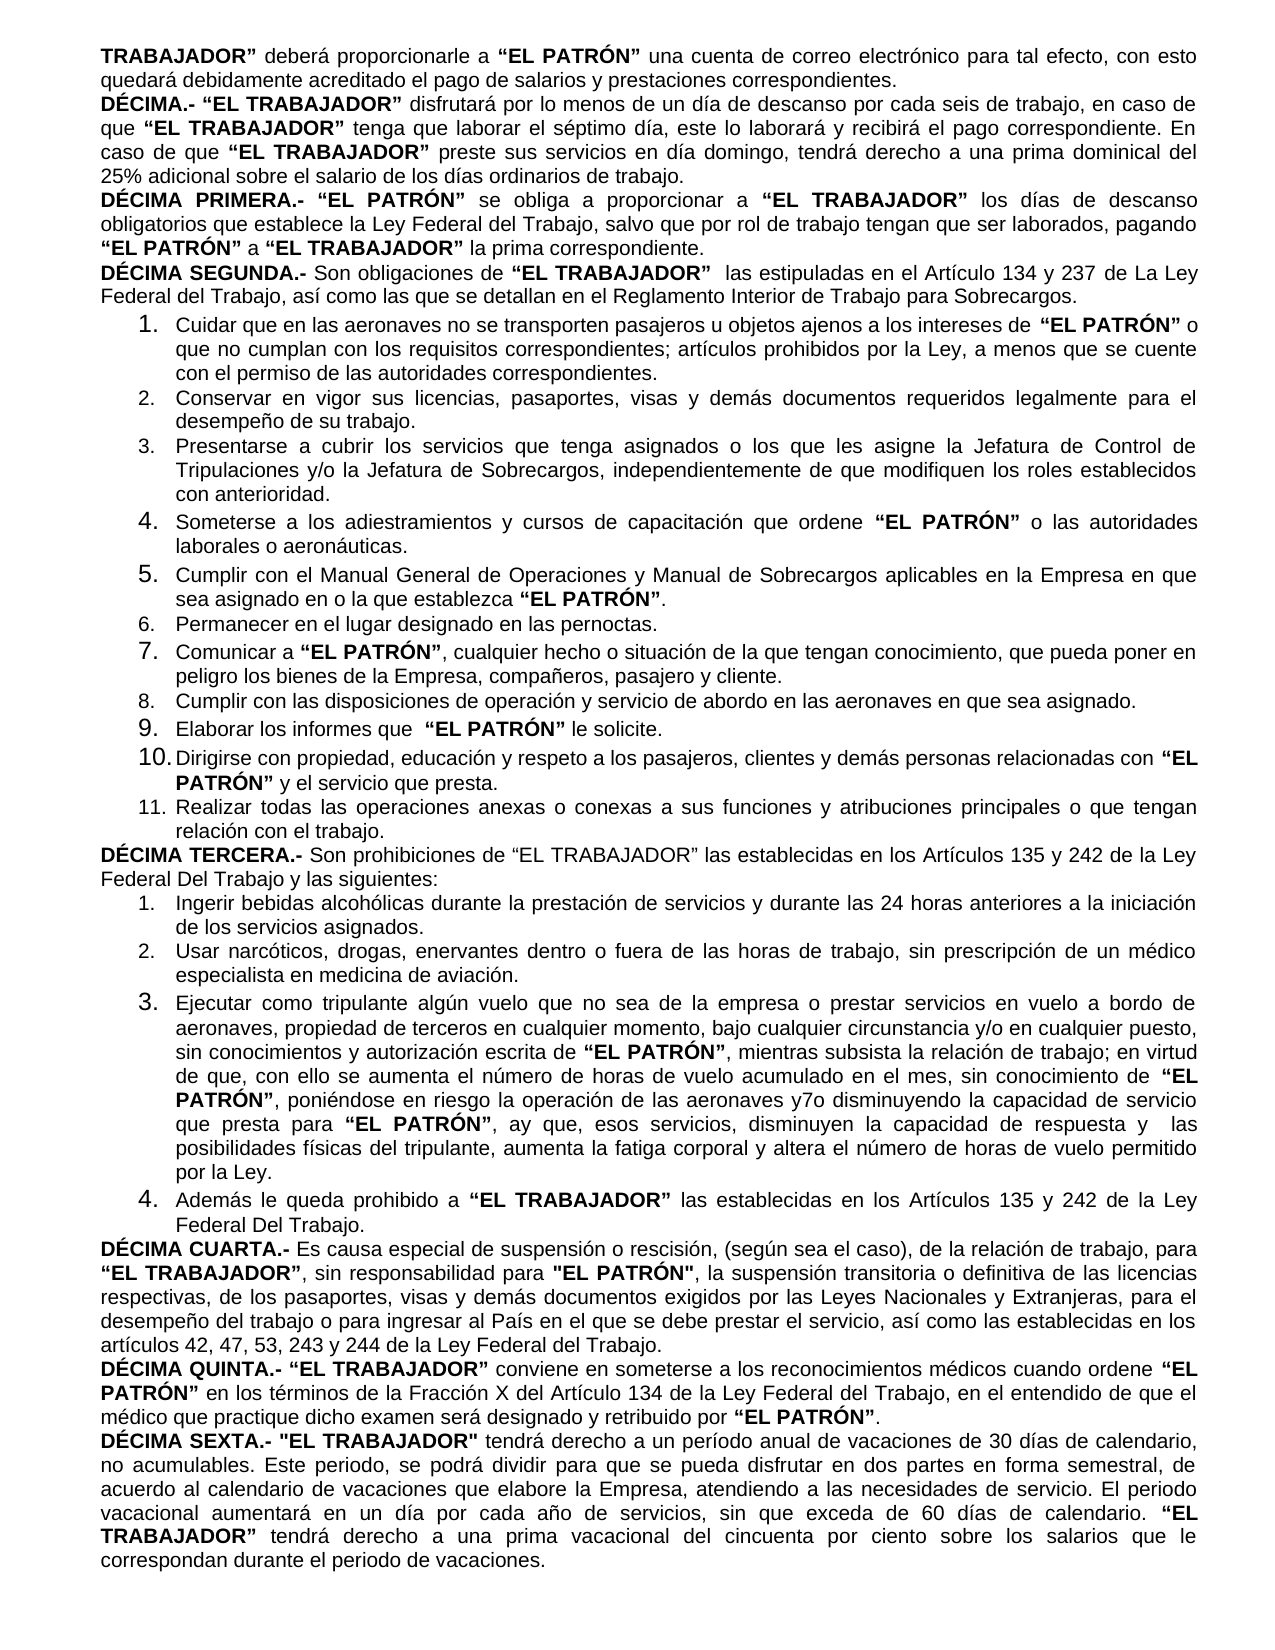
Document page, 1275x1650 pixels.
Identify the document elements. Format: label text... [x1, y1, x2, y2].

text DÉCIMA TERCERA.- Son prohibiciones de “EL TRABAJADOR” las establecidas en los Artículos 135 y 242 de la Ley Federal Del Trabajo y las siguientes: [100, 843, 1198, 891]
list Conservar en vigor sus licencias, pasaportes, visas y demás documentos requeridos legalmente para el desempeño de su trabajo. [138, 385, 1198, 433]
text DÉCIMA PRIMERA.- “EL PATRÓN” se obliga a proporcionar a “EL TRABAJADOR” los días de descanso obligatorios que establece la Ley Federal del Trabajo, salvo que por rol de trabajo tengan que ser laborados, pagando “EL PATRÓN” a “EL TRABAJADOR” la prima correspondiente. [100, 188, 1198, 260]
list Comunicar a “EL PATRÓN”, cualquier hecho o situación de la que tengan conocimiento, que pueda poner en peligro los bienes de la Empresa, compañeros, pasajero y cliente. [138, 636, 1198, 688]
list Elaborar los informes que “EL PATRÓN” le solicite. [138, 713, 1198, 741]
list Cumplir con las disposiciones de operación y servicio de abordo en las aeronaves en que sea asignado. [138, 688, 1198, 712]
list Cumplir con el Manual General de Operaciones y Manual de Sobrecargos aplicables en la Empresa en que sea asignado en o la que establezca “EL PATRÓN”. [138, 558, 1198, 611]
list Presentarse a cubrir los servicios que tenga asignados o los que les asigne la Jefatura de Control de Tripulaciones y/o la Jefatura de Sobrecargos, independientemente de que modifiquen los roles establecidos con anterioridad. [138, 433, 1198, 505]
list Dirigirse con propiedad, educación y respeto a los pasajeros, clientes y demás personas relacionadas con “EL PATRÓN” y el servicio que presta. [138, 742, 1198, 794]
text DÉCIMA SEXTA.- "EL TRABAJADOR" tendrá derecho a un período anual de vacaciones de 30 días de calendario, no acumulables. Este periodo, se podrá dividir para que se pueda disfrutar en dos partes en forma semestral, de acuerdo al calendario de vacaciones que elabore la Empresa, atendiendo a las necesidades de servicio. El periodo vacacional aumentará en un día por cada año de servicios, sin que exceda de 60 días de calendario. “EL TRABAJADOR” tendrá derecho a una prima vacacional del cincuenta por ciento sobre los salarios que le correspondan durante el periodo de vacaciones. [100, 1428, 1198, 1572]
list Ejecutar como tripulante algún vuelo que no sea de la empresa o prestar servicios en vuelo a bordo de aeronaves, propiedad de terceros en cualquier momento, bajo cualquier circunstancia y/o en cualquier puesto, sin conocimientos y autorización escrita de “EL PATRÓN”, mientras subsista la relación de trabajo; en virtud de que, con ello se aumenta el número de horas de vuelo acumulado en el mes, sin conocimiento de “EL PATRÓN”, poniéndose en riesgo la operación de las aeronaves y7o disminuyendo la capacidad de servicio que presta para “EL PATRÓN”, ay que, esos servicios, disminuyen la capacidad de respuesta y las posibilidades físicas del tripulante, aumenta la fatiga corporal y altera el número de horas de vuelo permitido por la Ley. [138, 987, 1198, 1183]
list Cuidar que en las aeronaves no se transporten pasajeros u objetos ajenos a los intereses de “EL PATRÓN” o que no cumplan con los requisitos correspondientes; artículos prohibidos por la Ley, a menos que se cuente con el permiso de las autoridades correspondientes. [138, 308, 1198, 385]
list Permanecer en el lugar designado en las pernoctas. [138, 611, 1198, 635]
text DÉCIMA CUARTA.- Es causa especial de suspensión o rescisión, (según sea el caso), de la relación de trabajo, para “EL TRABAJADOR”, sin responsabilidad para "EL PATRÓN", la suspensión transitoria o definitiva de las licencias respectivas, de los pasaportes, visas y demás documentos exigidos por las Leyes Nacionales y Extranjeras, para el desempeño del trabajo o para ingresar al País en el que se debe prestar el servicio, así como las establecidas en los artículos 42, 47, 53, 243 y 244 de la Ley Federal del Trabajo. [100, 1237, 1198, 1356]
text DÉCIMA QUINTA.- “EL TRABAJADOR” conviene en someterse a los reconocimientos médicos cuando ordene “EL PATRÓN” en los términos de la Fracción X del Artículo 134 de la Ley Federal del Trabajo, en el entendido de que el médico que practique dicho examen será designado y retribuido por “EL PATRÓN”. [100, 1357, 1198, 1428]
text TRABAJADOR” deberá proporcionarle a “EL PATRÓN” una cuenta de correo electrónico para tal efecto, con esto quedará debidamente acreditado el pago de salarios y prestaciones correspondientes. [100, 44, 1198, 92]
list Usar narcóticos, drogas, enervantes dentro o fuera de las horas de trabajo, sin prescripción de un médico especialista en medicina de aviación. [138, 939, 1198, 987]
text DÉCIMA.- “EL TRABAJADOR” disfrutará por lo menos de un día de descanso por cada seis de trabajo, en caso de que “EL TRABAJADOR” tenga que laborar el séptimo día, este lo laborará y recibirá el pago correspondiente. En caso de que “EL TRABAJADOR” preste sus servicios en día domingo, tendrá derecho a una prima dominical del 25% adicional sobre el salario de los días ordinarios de trabajo. [100, 92, 1198, 188]
list Ingerir bebidas alcohólicas durante la prestación de servicios y durante las 24 horas anteriores a la iniciación de los servicios asignados. [138, 891, 1198, 939]
text DÉCIMA SEGUNDA.- Son obligaciones de “EL TRABAJADOR” las estipuladas en el Artículo 134 y 237 de La Ley Federal del Trabajo, así como las que se detallan en el Reglamento Interior de Trabajo para Sobrecargos. [100, 260, 1198, 308]
list Someterse a los adiestramientos y cursos de capacitación que ordene “EL PATRÓN” o las autoridades laborales o aeronáuticas. [138, 506, 1198, 558]
list Además le queda prohibido a “EL TRABAJADOR” las establecidas en los Artículos 135 y 242 de la Ley Federal Del Trabajo. [138, 1184, 1198, 1236]
list Realizar todas las operaciones anexas o conexas a sus funciones y atribuciones principales o que tengan relación con el trabajo. [138, 794, 1198, 842]
